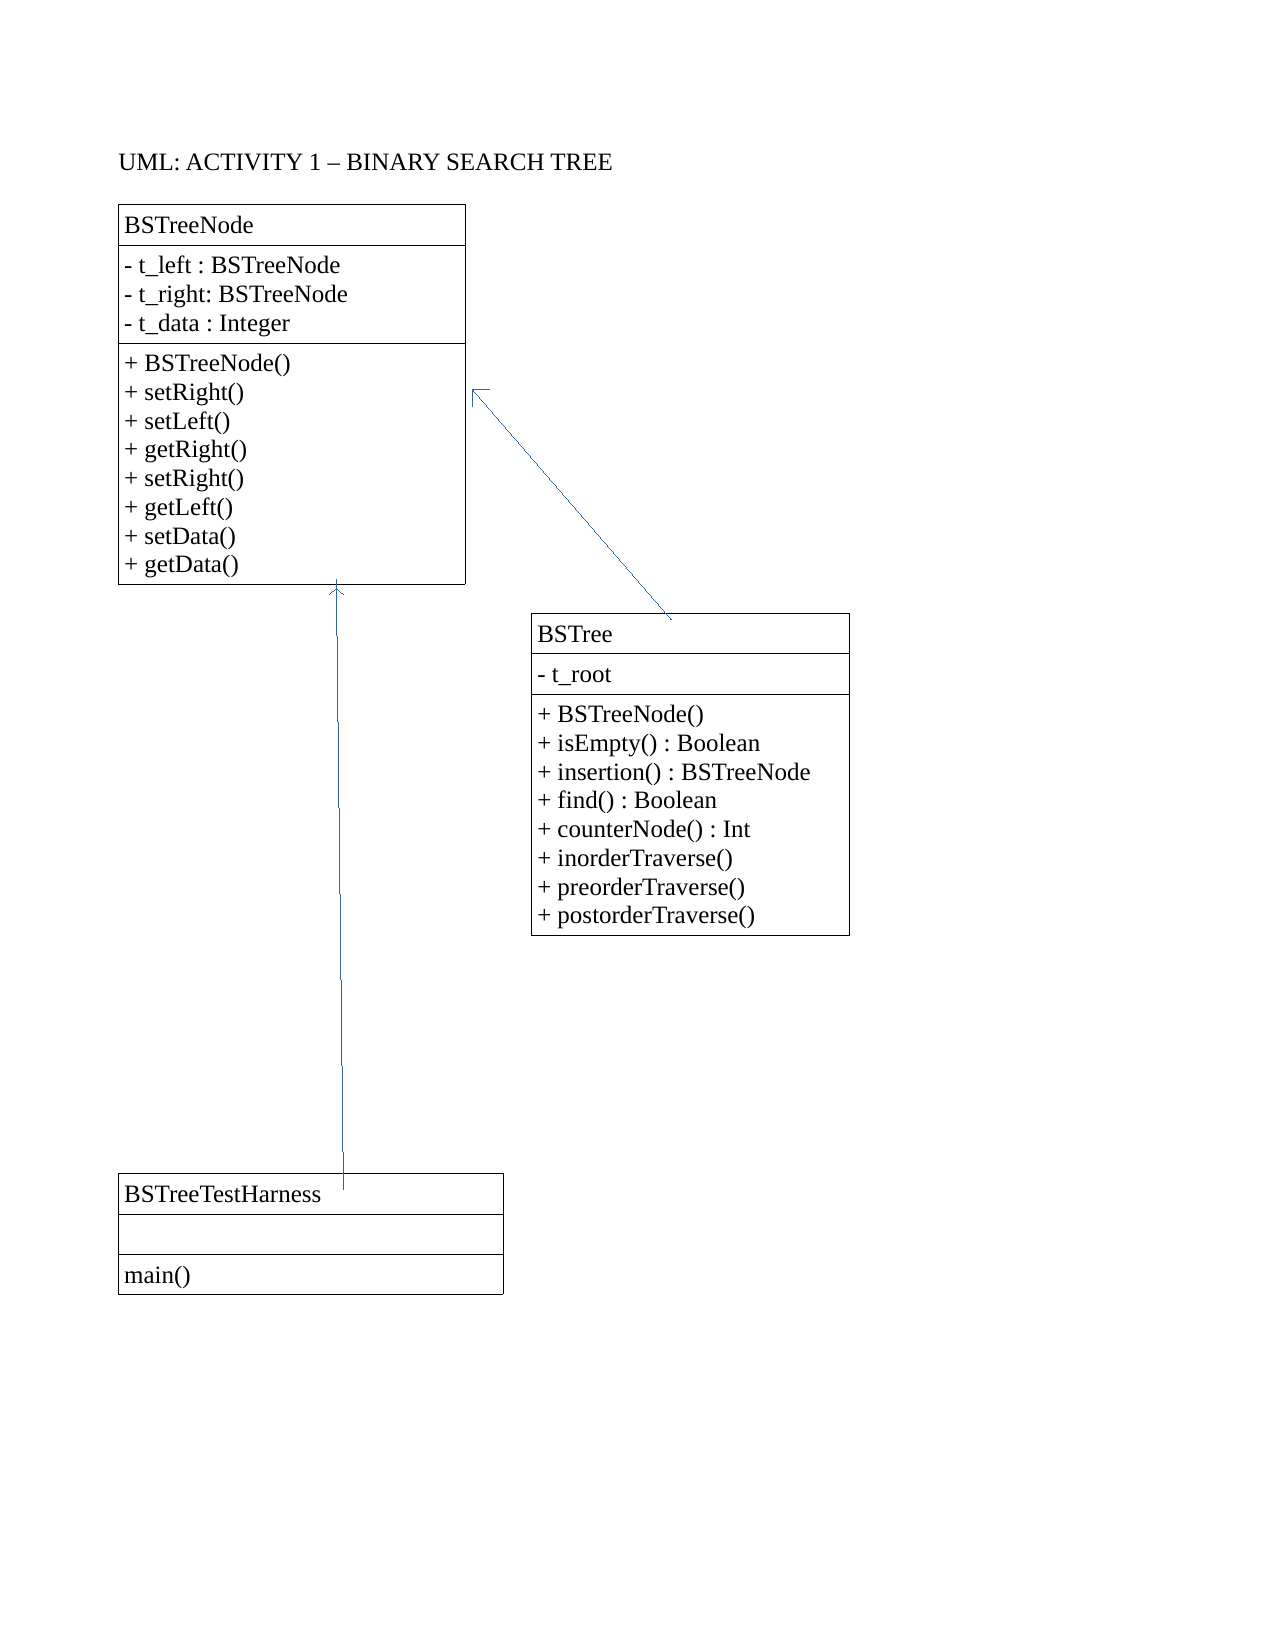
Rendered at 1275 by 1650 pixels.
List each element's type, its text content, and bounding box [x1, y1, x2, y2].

text UML: ACTIVITY 1 – BINARY SEARCH TREE [118, 147, 1157, 176]
table_header BSTreeNode [119, 205, 465, 245]
table_cell - t_left : BSTreeNode - t_right: BSTreeNode - t_data : Integer [119, 246, 465, 342]
table_cell main() [119, 1255, 503, 1294]
table_cell + BSTreeNode() + isEmpty() : Boolean + insertion() : BSTreeNode + find() : Boolean + counterNode() : Int + inorderTraverse() + preorderTraverse() + postorderTraverse() [532, 695, 849, 935]
table_cell + BSTreeNode() + setRight() + setLeft() + getRight() + setRight() + getLeft() + setData() + getData() [119, 344, 465, 584]
table_cell - t_root [532, 654, 849, 693]
table_cell [119, 1215, 503, 1254]
table_header BSTreeTestHarness [119, 1174, 503, 1213]
table_header BSTree [532, 614, 849, 653]
